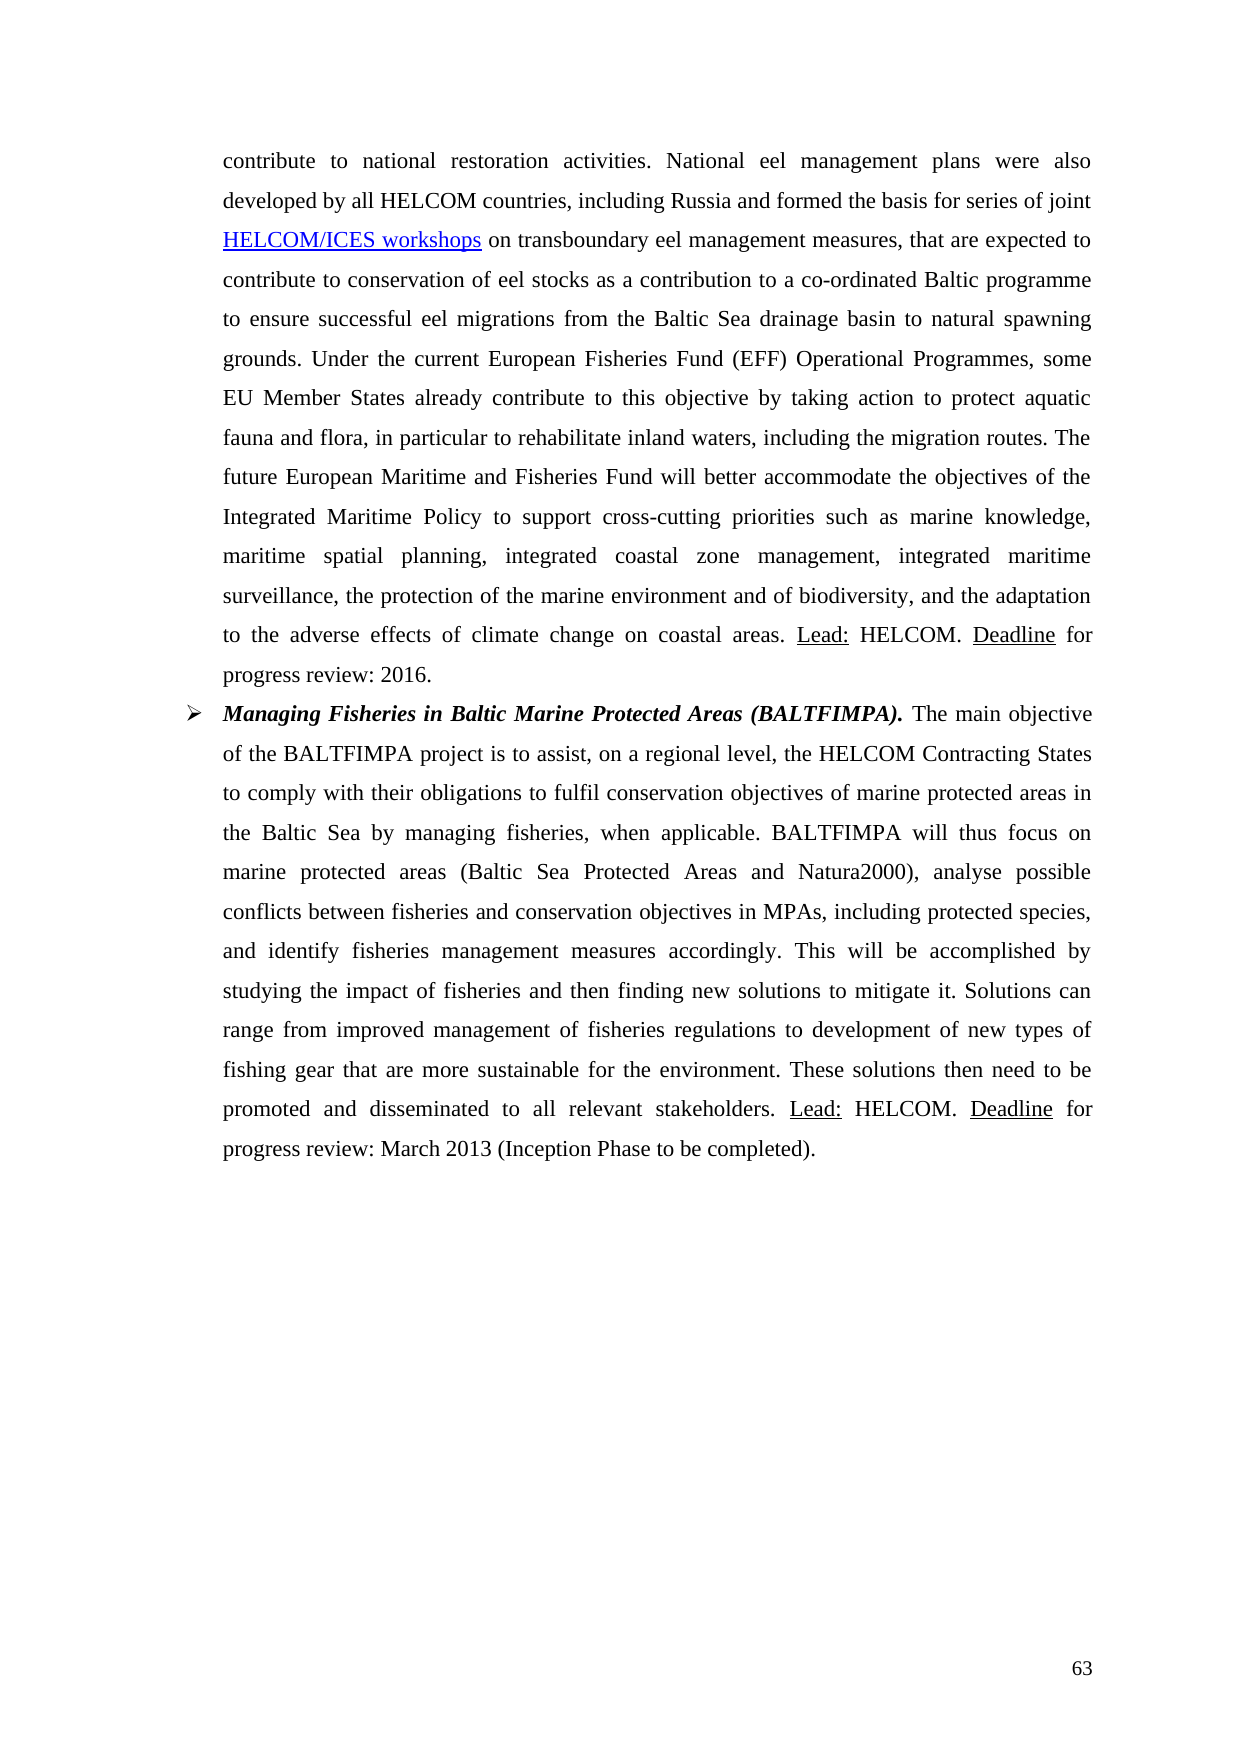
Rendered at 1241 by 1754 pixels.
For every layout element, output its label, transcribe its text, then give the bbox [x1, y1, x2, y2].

list contribute to national restoration activities. National eel management plans were also developed by all HELCOM countries, including Russia and formed the basis for series of joint HELCOM/ICES workshops on transboundary eel management measures, that are expected to contribute to conservation of eel stocks as a contribution to a co-ordinated Baltic programme to ensure successful eel migrations from the Baltic Sea drainage basin to natural spawning grounds. Under the current European Fisheries Fund (EFF) Operational Programmes, some EU Member States already contribute to this objective by taking action to protect aquatic fauna and flora, in particular to rehabilitate inland waters, including the migration routes. The future European Maritime and Fisheries Fund will better accommodate the objectives of the Integrated Maritime Policy to support cross-cutting priorities such as marine knowledge, maritime spatial planning, integrated coastal zone management, integrated maritime surveillance, the protection of the marine environment and of biodiversity, and the adaptation to the adverse effects of climate change on coastal areas. Lead: HELCOM. Deadline for progress review: 2016. [185, 148, 1093, 687]
list Managing Fisheries in Baltic Marine Protected Areas (BALTFIMPA). The main objective of the BALTFIMPA project is to assist, on a regional level, the HELCOM Contracting States to comply with their obligations to fulfil conservation objectives of marine protected areas in the Baltic Sea by managing fisheries, when applicable. BALTFIMPA will thus focus on marine protected areas (Baltic Sea Protected Areas and Natura2000), analyse possible conflicts between fisheries and conservation objectives in MPAs, including protected species, and identify fisheries management measures accordingly. This will be accomplished by studying the impact of fisheries and then finding new solutions to mitigate it. Solutions can range from improved management of fisheries regulations to development of new types of fishing gear that are more sustainable for the environment. These solutions then need to be promoted and disseminated to all relevant stakeholders. Lead: HELCOM. Deadline for progress review: March 2013 (Inception Phase to be completed). [185, 700, 1093, 1161]
